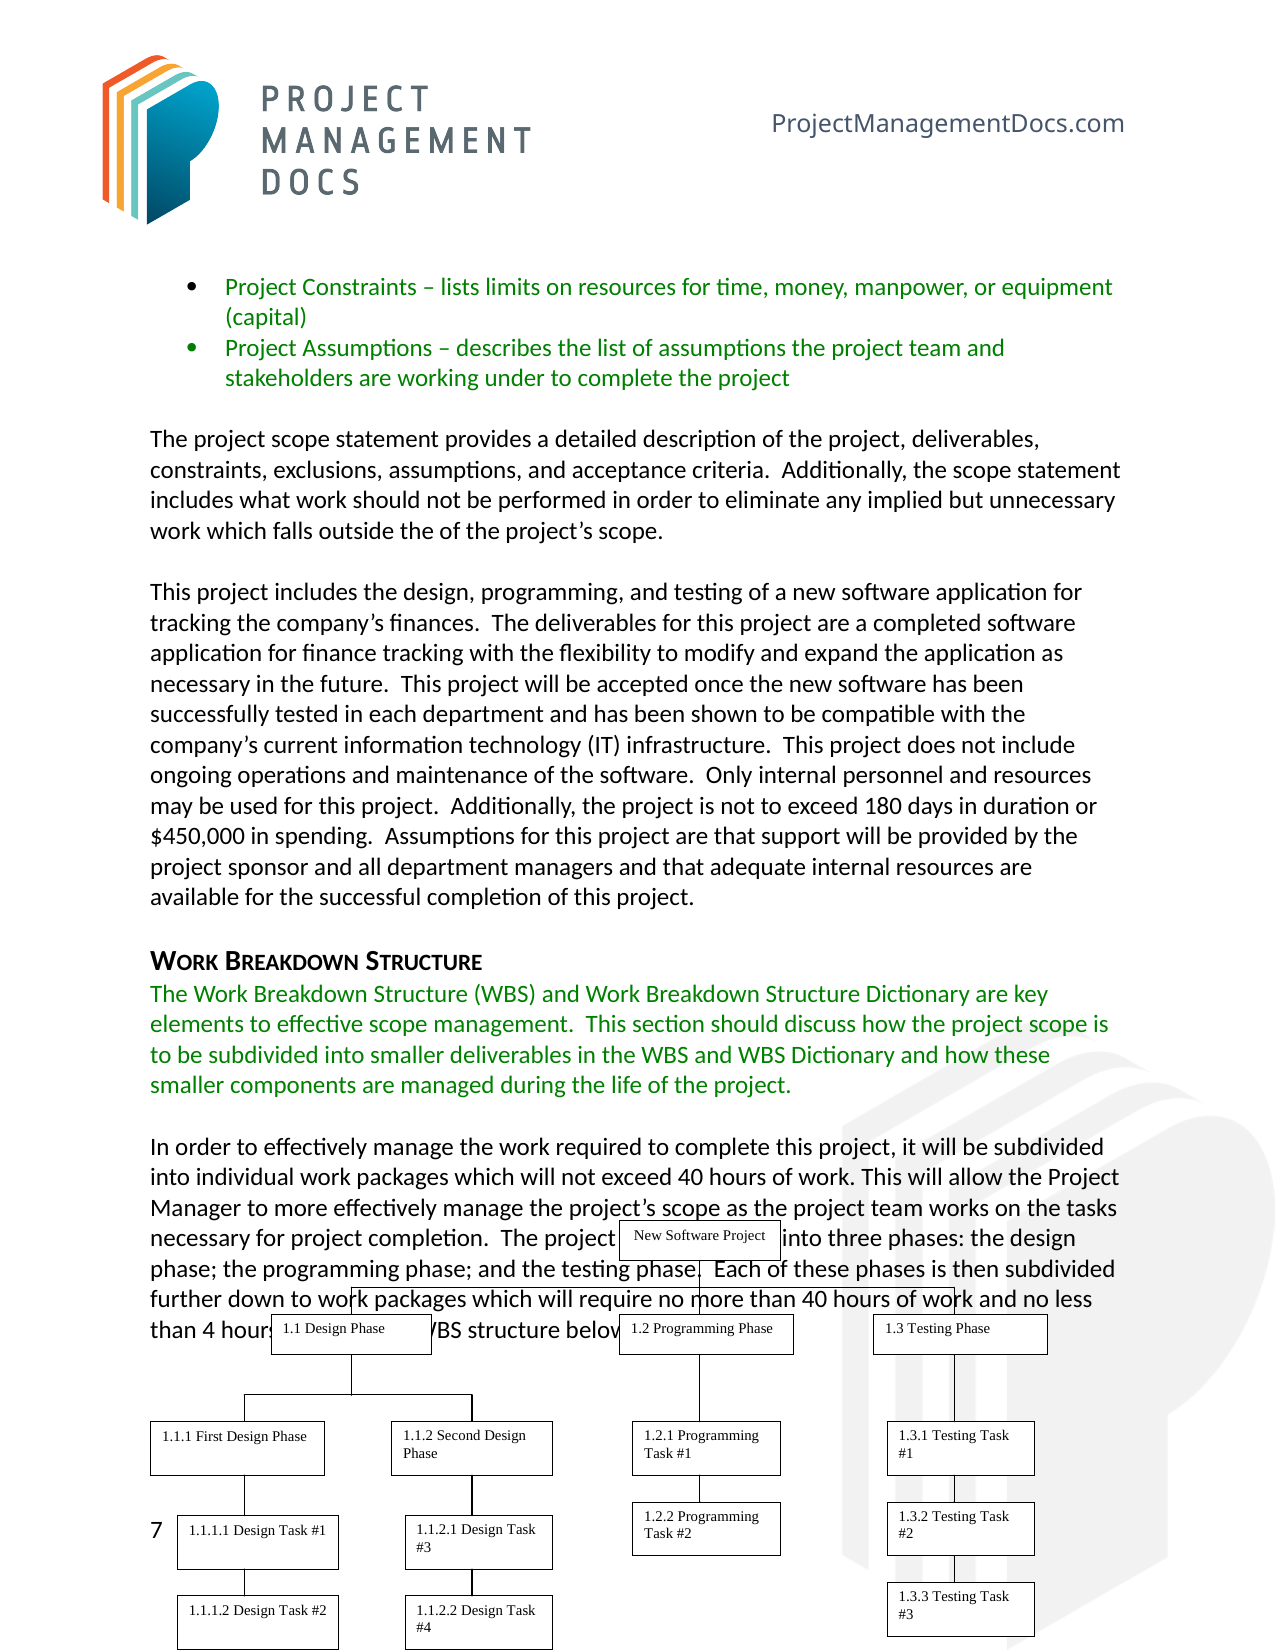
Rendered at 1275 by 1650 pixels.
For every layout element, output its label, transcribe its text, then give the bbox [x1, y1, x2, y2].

text The Work Breakdown Structure (WBS) and Work Breakdown Structure Dictionary are key elements to effective scope management. This section should discuss how the project scope is to be subdivided into smaller deliverables in the WBS and WBS Dictionary and how these smaller components are managed during the life of the project. [150, 978, 1125, 1100]
subtitle Work Breakdown Structure [150, 942, 1125, 978]
list Project Assumptions – describes the list of assumptions the project team and stakeholders are working under to complete the project [187, 332, 1125, 393]
picture [841, 1021, 1275, 1650]
text In order to effectively manage the work required to complete this project, it will be subdivided into individual work packages which will not exceed 40 hours of work. This will allow the Project Manager to more effectively manage the project’s scope as the project team works on the tasks necessary for project completion. The project is broken down into three phases: the design phase; the programming phase; and the testing phase. Each of these phases is then subdivided further down to work packages which will require no more than 40 hours of work and no less than 4 hours of work (see WBS structure below). [150, 1131, 1125, 1344]
picture [102, 55, 531, 225]
text The project scope statement provides a detailed description of the project, deliverables, constraints, exclusions, assumptions, and acceptance criteria. Additionally, the scope statement includes what work should not be performed in order to eliminate any implied but unnecessary work which falls outside the of the project’s scope. [150, 423, 1125, 546]
text This project includes the design, programming, and testing of a new software application for tracking the company’s finances. The deliverables for this project are a completed software application for finance tracking with the flexibility to modify and expand the application as necessary in the future. This project will be accepted once the new software has been successfully tested in each department and has been shown to be compatible with the company’s current information technology (IT) infrastructure. This project does not include ongoing operations and maintenance of the software. Only internal personnel and resources may be used for this project. Additionally, the project is not to exceed 180 days in duration or $450,000 in spending. Assumptions for this project are that support will be provided by the project sponsor and all department managers and that adequate internal resources are available for the successful completion of this project. [150, 576, 1125, 912]
list Project Constraints – lists limits on resources for time, money, manpower, or equipment (capital) [187, 271, 1125, 332]
